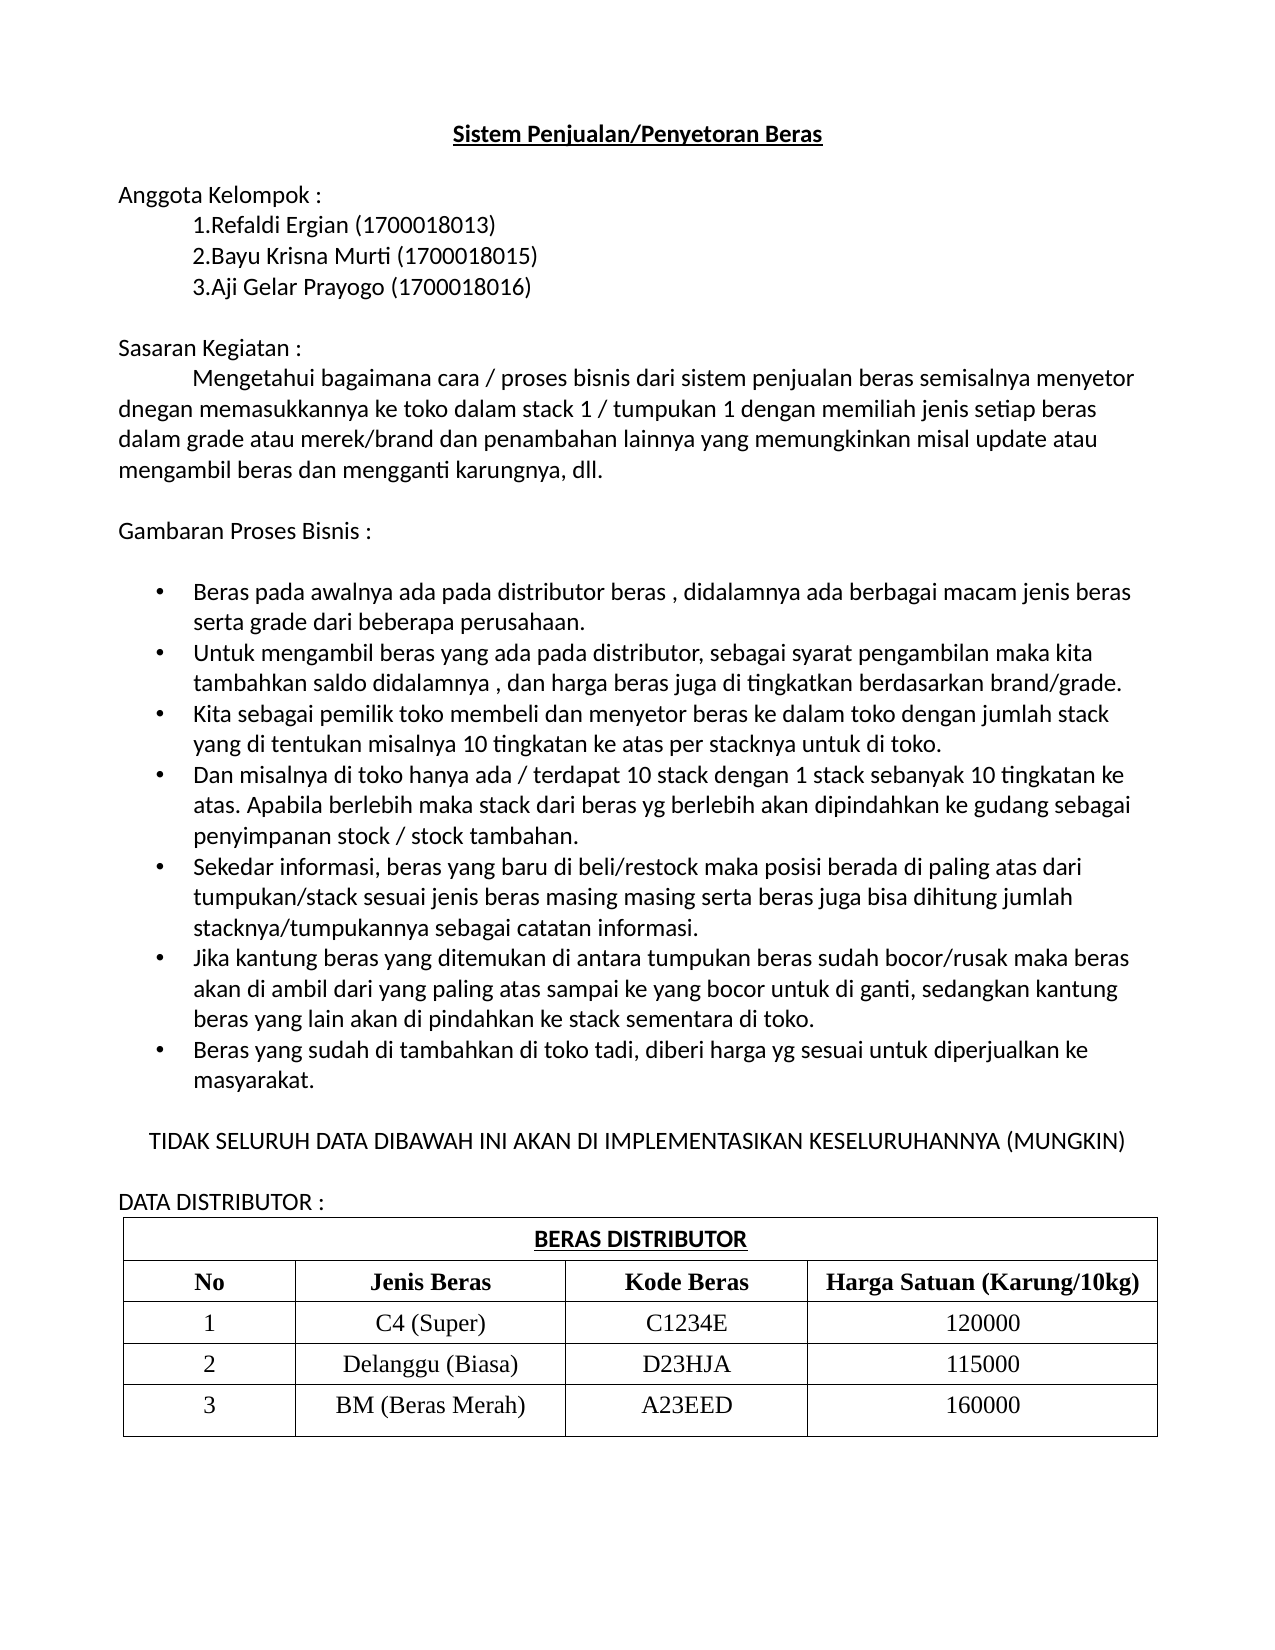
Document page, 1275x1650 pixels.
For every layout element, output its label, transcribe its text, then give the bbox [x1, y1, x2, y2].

table_cell Kode Beras [566, 1261, 807, 1301]
table_header BERAS DISTRIBUTOR [124, 1218, 1157, 1260]
text TIDAK SELURUH DATA DIBAWAH INI AKAN DI IMPLEMENTASIKAN KESELURUHANNYA (MUNGKIN) [118, 1125, 1157, 1156]
text Sistem Penjualan/Penyetoran Beras [118, 118, 1157, 149]
table_cell Jenis Beras [296, 1261, 565, 1301]
text 2.Bayu Krisna Murti (1700018015) [118, 240, 1157, 271]
table_cell 120000 [808, 1302, 1157, 1342]
list Kita sebagai pemilik toko membeli dan menyetor beras ke dalam toko dengan jumlah stack yang di tentukan misalnya 10 tingkatan ke atas per stacknya untuk di toko. [156, 698, 1157, 759]
list Jika kantung beras yang ditemukan di antara tumpukan beras sudah bocor/rusak maka beras akan di ambil dari yang paling atas sampai ke yang bocor untuk di ganti, sedangkan kantung beras yang lain akan di pindahkan ke stack sementara di toko. [156, 942, 1157, 1034]
table_cell Harga Satuan (Karung/10kg) [808, 1261, 1157, 1301]
text DATA DISTRIBUTOR : [118, 1186, 1157, 1217]
list Beras yang sudah di tambahkan di toko tadi, diberi harga yg sesuai untuk diperjualkan ke masyarakat. [156, 1034, 1157, 1095]
table_cell 1 [124, 1302, 295, 1342]
table_cell Delanggu (Biasa) [296, 1344, 565, 1384]
text Mengetahui bagaimana cara / proses bisnis dari sistem penjualan beras semisalnya menyetor dnegan memasukkannya ke toko dalam stack 1 / tumpukan 1 dengan memiliah jenis setiap beras dalam grade atau merek/brand dan penambahan lainnya yang memungkinkan misal update atau mengambil beras dan mengganti karungnya, dll. [118, 362, 1157, 515]
text 3.Aji Gelar Prayogo (1700018016) [118, 271, 1157, 301]
table_cell D23HJA [566, 1344, 807, 1384]
table_cell C1234E [566, 1302, 807, 1342]
table_cell 2 [124, 1344, 295, 1384]
list Beras pada awalnya ada pada distributor beras , didalamnya ada berbagai macam jenis beras serta grade dari beberapa perusahaan. [156, 576, 1157, 637]
table_cell 160000 [808, 1385, 1157, 1436]
text Gambaran Proses Bisnis : [118, 515, 1157, 545]
list Untuk mengambil beras yang ada pada distributor, sebagai syarat pengambilan maka kita tambahkan saldo didalamnya , dan harga beras juga di tingkatkan berdasarkan brand/grade. [156, 637, 1157, 698]
list Sekedar informasi, beras yang baru di beli/restock maka posisi berada di paling atas dari tumpukan/stack sesuai jenis beras masing masing serta beras juga bisa dihitung jumlah stacknya/tumpukannya sebagai catatan informasi. [156, 851, 1157, 942]
list Dan misalnya di toko hanya ada / terdapat 10 stack dengan 1 stack sebanyak 10 tingkatan ke atas. Apabila berlebih maka stack dari beras yg berlebih akan dipindahkan ke gudang sebagai penyimpanan stock / stock tambahan. [156, 759, 1157, 851]
table_cell 115000 [808, 1344, 1157, 1384]
table_cell C4 (Super) [296, 1302, 565, 1342]
table_cell A23EED [566, 1385, 807, 1436]
text 1.Refaldi Ergian (1700018013) [118, 210, 1157, 240]
text Anggota Kelompok : [118, 179, 1157, 210]
table_cell No [124, 1261, 295, 1301]
table_cell 3 [124, 1385, 295, 1436]
text Sasaran Kegiatan : [118, 332, 1157, 362]
table_cell BM (Beras Merah) [296, 1385, 565, 1436]
